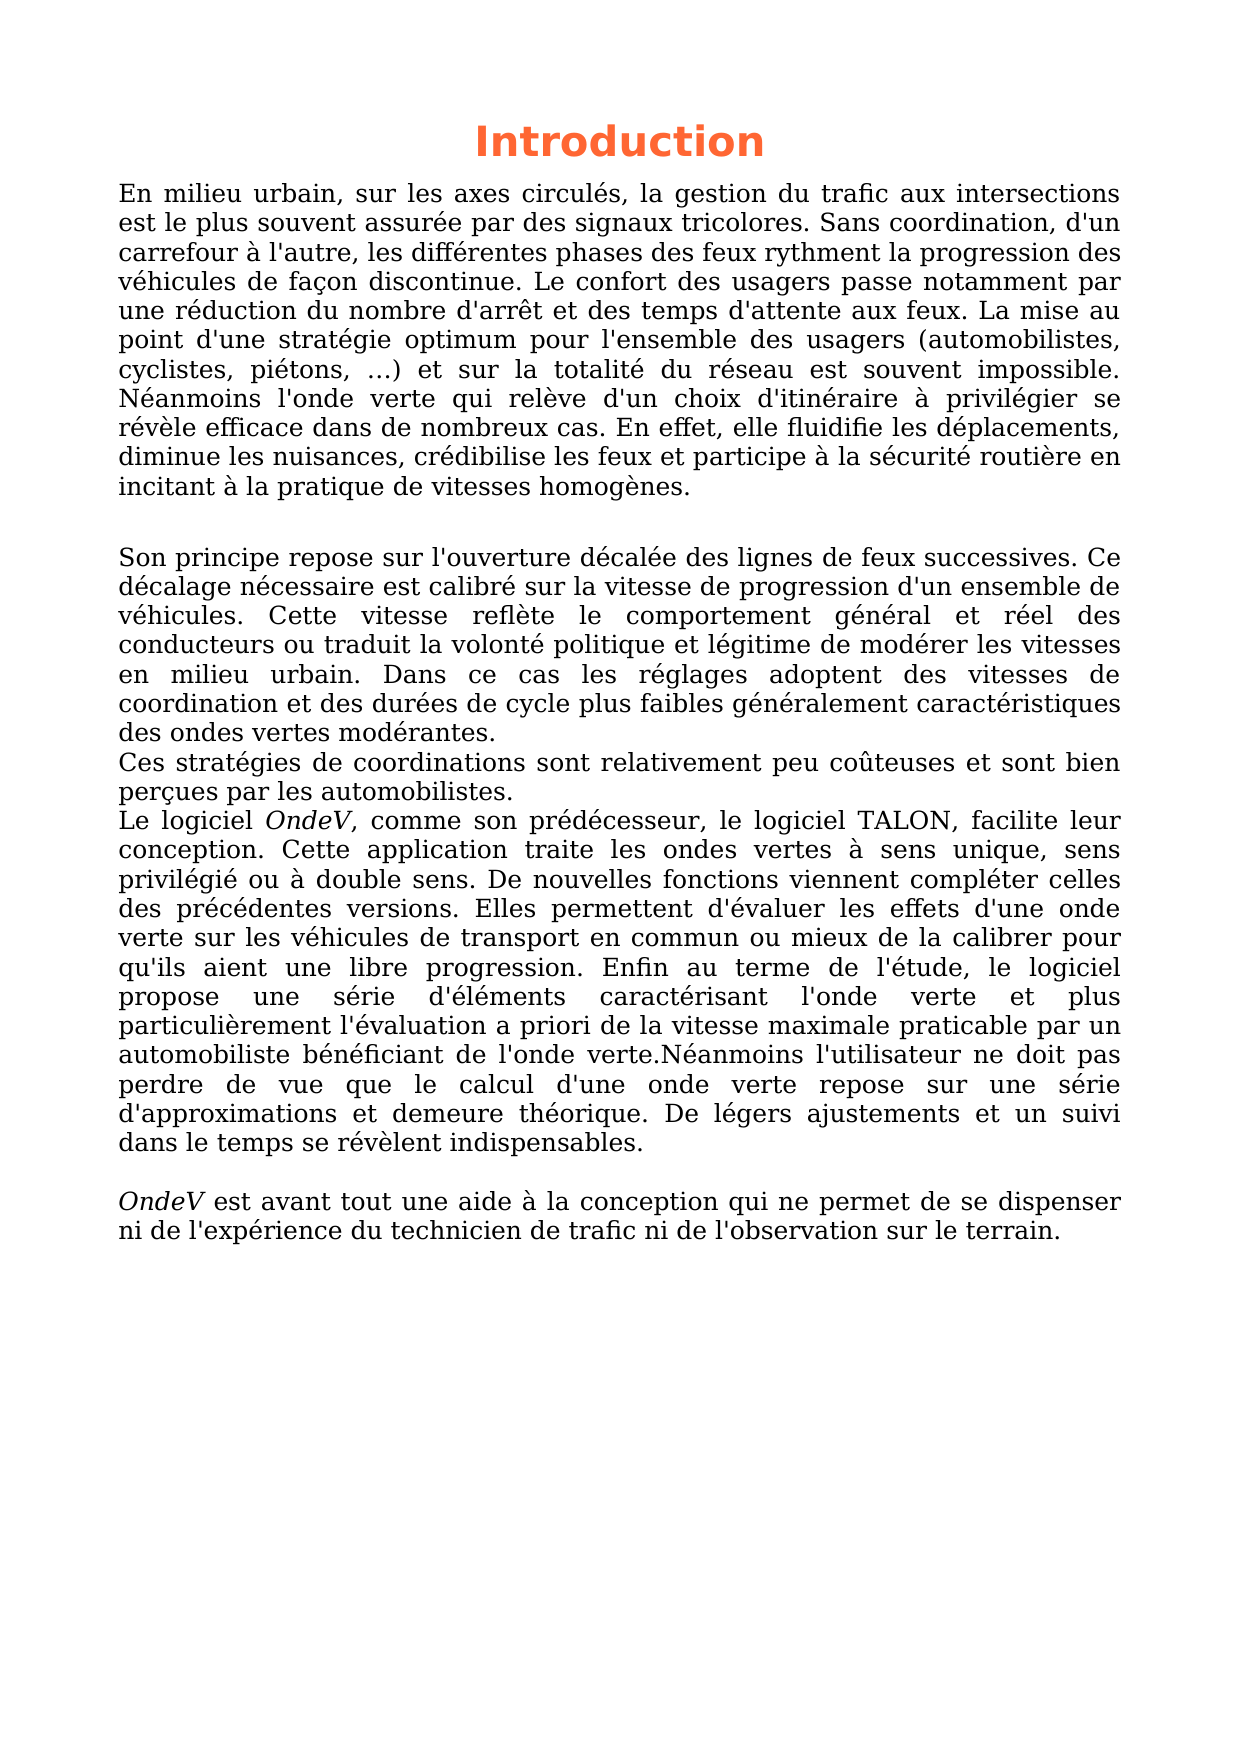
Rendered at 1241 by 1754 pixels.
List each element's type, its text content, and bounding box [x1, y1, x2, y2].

text Ces stratégies de coordinations sont relativement peu coûteuses et sont bien perçues par les automobilistes. [118, 748, 1122, 806]
text En milieu urbain, sur les axes circulés, la gestion du trafic aux intersections est le plus souvent assurée par des signaux tricolores. Sans coordination, d'un carrefour à l'autre, les différentes phases des feux rythment la progression des véhicules de façon discontinue. Le confort des usagers passe notamment par une réduction du nombre d'arrêt et des temps d'attente aux feux. La mise au point d'une stratégie optimum pour l'ensemble des usagers (automobilistes, cyclistes, piétons, …) et sur la totalité du réseau est souvent impossible. Néanmoins l'onde verte qui relève d'un choix d'itinéraire à privilégier se révèle efficace dans de nombreux cas. En effet, elle fluidifie les déplacements, diminue les nuisances, crédibilise les feux et participe à la sécurité routière en incitant à la pratique de vitesses homogènes. [118, 179, 1122, 501]
title Introduction [118, 118, 1122, 167]
text Son principe repose sur l'ouverture décalée des lignes de feux successives. Ce décalage nécessaire est calibré sur la vitesse de progression d'un ensemble de véhicules. Cette vitesse reflète le comportement général et réel des conducteurs ou traduit la volonté politique et légitime de modérer les vitesses en milieu urbain. Dans ce cas les réglages adoptent des vitesses de coordination et des durées de cycle plus faibles généralement caractéristiques des ondes vertes modérantes. [118, 543, 1122, 748]
text OndeV est avant tout une aide à la conception qui ne permet de se dispenser ni de l'expérience du technicien de trafic ni de l'observation sur le terrain. [118, 1187, 1122, 1245]
text Le logiciel OndeV, comme son prédécesseur, le logiciel TALON, facilite leur conception. Cette application traite les ondes vertes à sens unique, sens privilégié ou à double sens. De nouvelles fonctions viennent compléter celles des précédentes versions. Elles permettent d'évaluer les effets d'une onde verte sur les véhicules de transport en commun ou mieux de la calibrer pour qu'ils aient une libre progression. Enfin au terme de l'étude, le logiciel propose une série d'éléments caractérisant l'onde verte et plus particulièrement l'évaluation a priori de la vitesse maximale praticable par un automobiliste bénéficiant de l'onde verte.Néanmoins l'utilisateur ne doit pas perdre de vue que le calcul d'une onde verte repose sur une série d'approximations et demeure théorique. De légers ajustements et un suivi dans le temps se révèlent indispensables. [118, 806, 1122, 1158]
